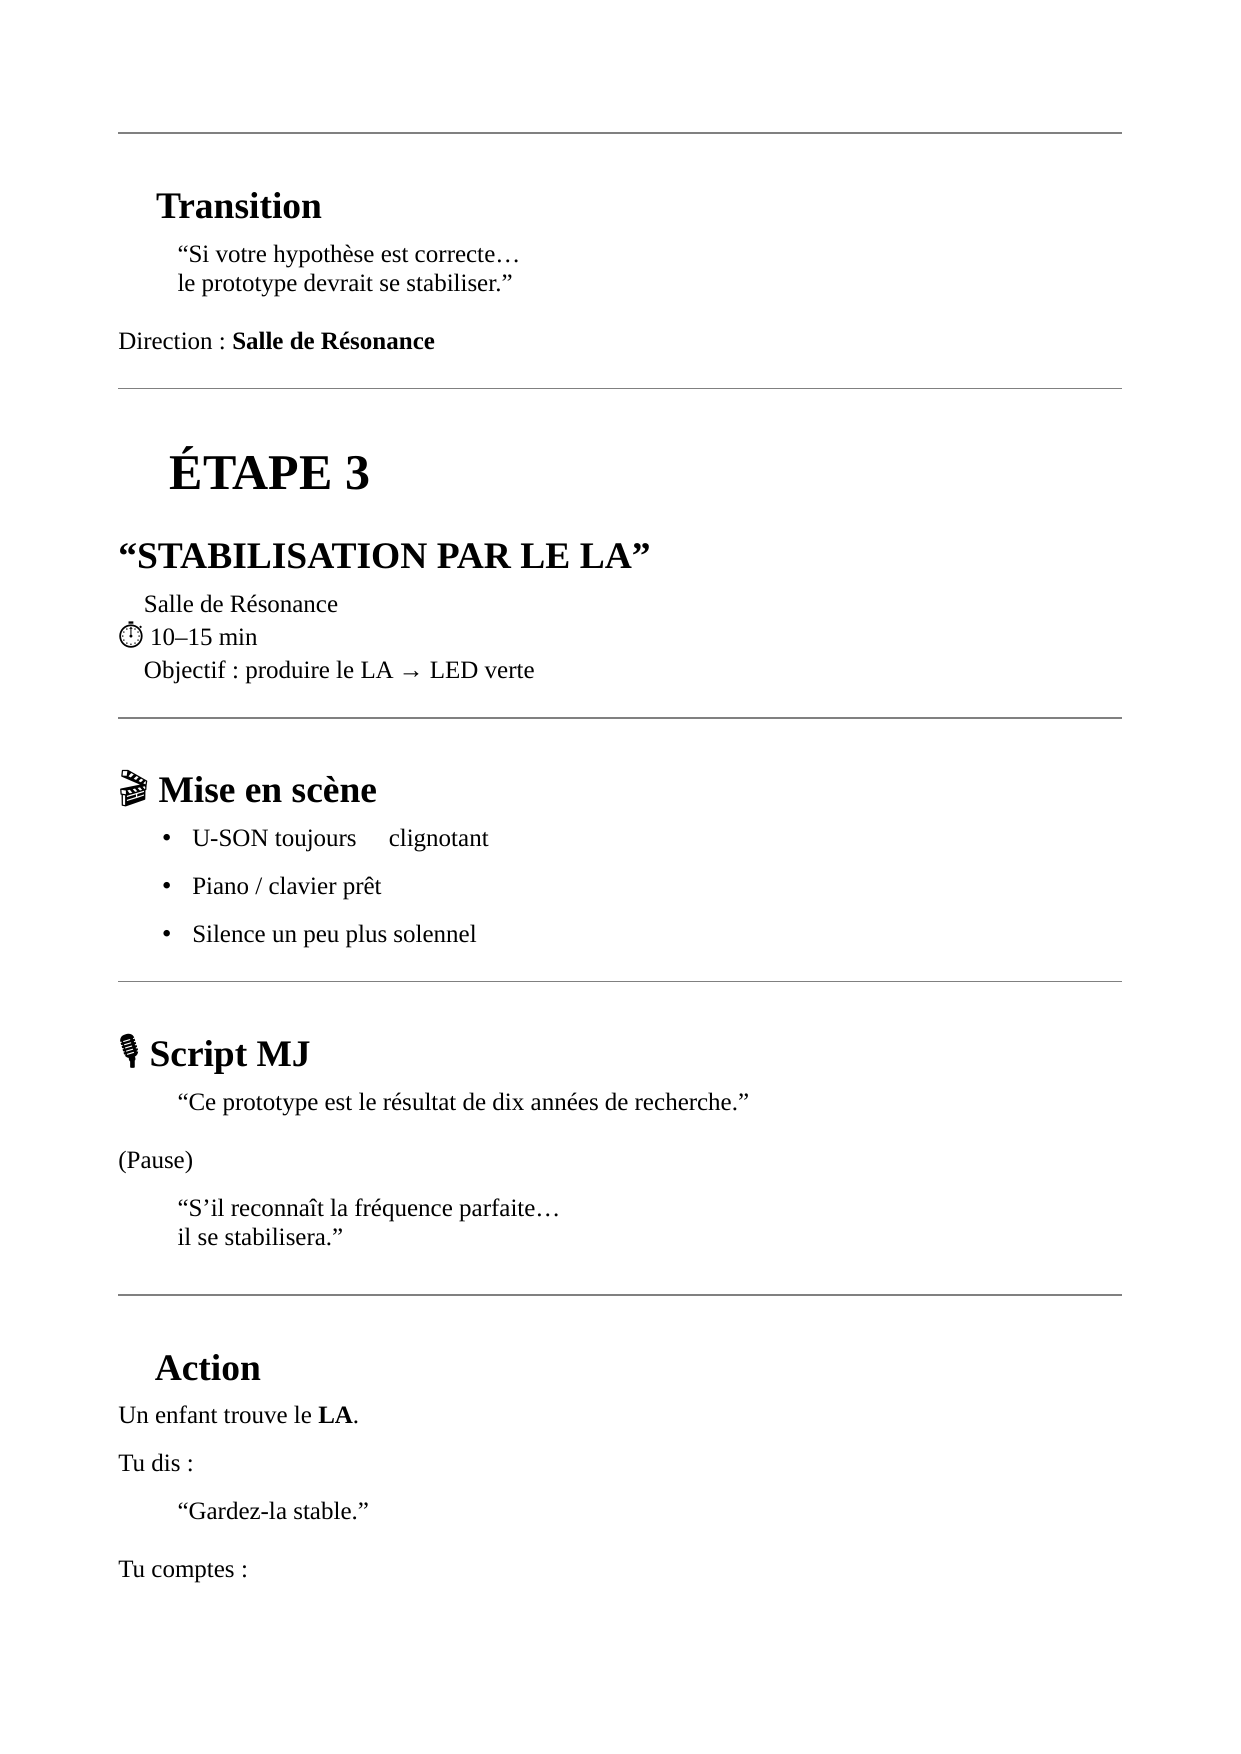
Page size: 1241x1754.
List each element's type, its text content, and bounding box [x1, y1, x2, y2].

subtitle 🎯 Transition [118, 183, 1122, 226]
text “Si votre hypothèse est correcte… le prototype devrait se stabiliser.” [177, 239, 1063, 296]
subtitle 🎹 Action [118, 1345, 1122, 1388]
text “S’il reconnaît la fréquence parfaite… il se stabilisera.” [177, 1193, 1063, 1250]
subtitle 🎙️ Script MJ [118, 1031, 1122, 1074]
list Silence un peu plus solennel [162, 919, 1122, 947]
text Direction : Salle de Résonance [118, 326, 1122, 354]
list Piano / clavier prêt [162, 871, 1122, 900]
text Tu comptes : [118, 1554, 1122, 1583]
list U-SON toujours 🔴 clignotant [162, 823, 1122, 852]
text 📍 Salle de Résonance ⏱ 10–15 min 🎯 Objectif : produire le LA → LED verte [118, 589, 1122, 684]
subtitle 🎵 ÉTAPE 3 [118, 443, 1122, 500]
text Un enfant trouve le LA. [118, 1401, 1122, 1429]
text “Ce prototype est le résultat de dix années de recherche.” [177, 1087, 1063, 1116]
subtitle 🎬 Mise en scène [118, 768, 1122, 811]
text “Gardez-la stable.” [177, 1496, 1063, 1524]
text (Pause) [118, 1145, 1122, 1174]
subtitle “STABILISATION PAR LE LA” [118, 533, 1122, 577]
text Tu dis : [118, 1448, 1122, 1477]
